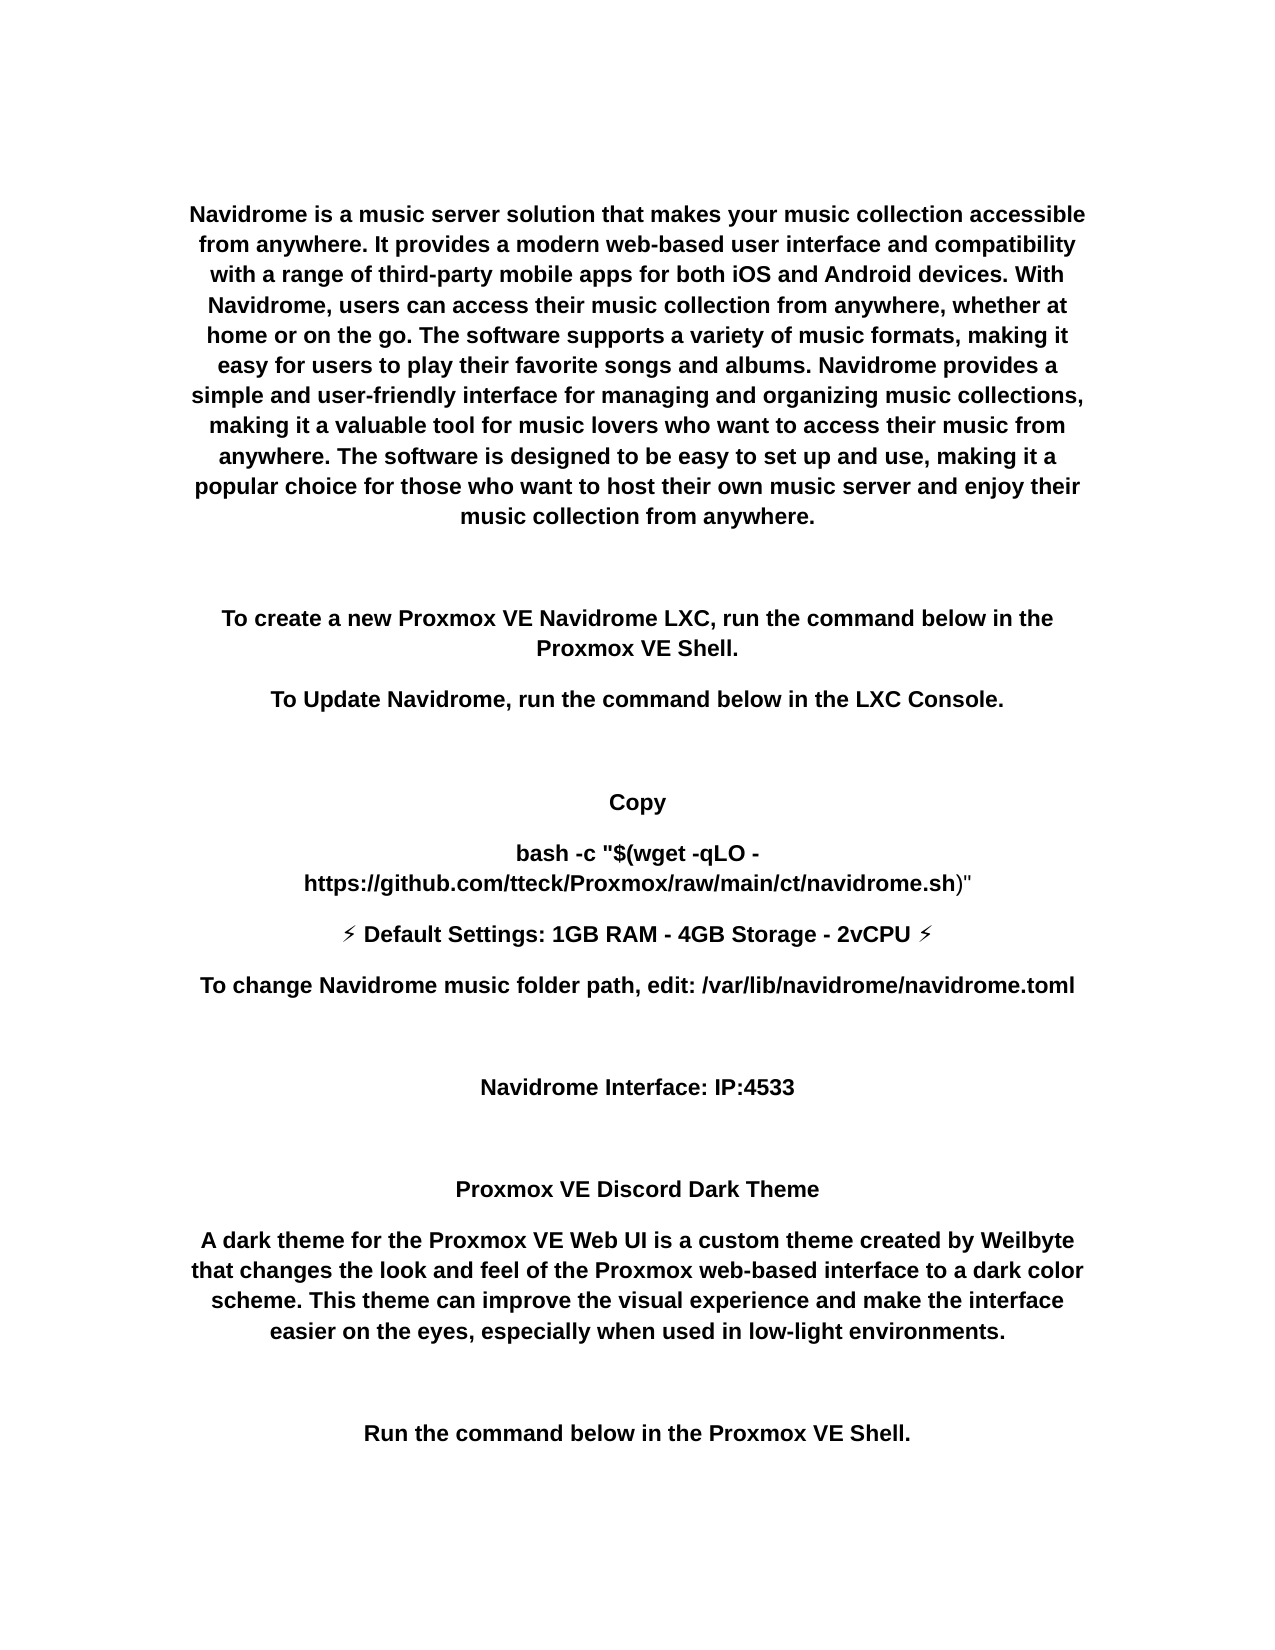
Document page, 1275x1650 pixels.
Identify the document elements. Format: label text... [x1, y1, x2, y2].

text Navidrome is a music server solution that makes your music collection accessible from anywhere. It provides a modern web-based user interface and compatibility with a range of third-party mobile apps for both iOS and Android devices. With Navidrome, users can access their music collection from anywhere, whether at home or on the go. The software supports a variety of music formats, making it easy for users to play their favorite songs and albums. Navidrome provides a simple and user-friendly interface for managing and organizing music collections, making it a valuable tool for music lovers who want to access their music from anywhere. The software is designed to be easy to set up and use, making it a popular choice for those who want to host their own music server and enjoy their music collection from anywhere. [187, 201, 1087, 529]
text To Update Navidrome, run the command below in the LXC Console. [187, 686, 1087, 713]
text Proxmox VE Discord Dark Theme [187, 1176, 1087, 1202]
text To create a new Proxmox VE Navidrome LXC, run the command below in the Proxmox VE Shell. [187, 605, 1087, 662]
text Navidrome Interface: IP:4533 [187, 1074, 1087, 1100]
text Copy [187, 788, 1087, 815]
text To change Navidrome music folder path, edit: /var/lib/navidrome/navidrome.toml [187, 972, 1087, 998]
text A dark theme for the Proxmox VE Web UI is a custom theme created by Weilbyte that changes the look and feel of the Proxmox web-based interface to a dark color scheme. This theme can improve the visual experience and make the interface easier on the eyes, especially when used in low-light environments. [187, 1227, 1087, 1344]
text bash -c "$(wget -qLO - https://github.com/tteck/Proxmox/raw/main/ct/navidrome.sh)" [187, 839, 1087, 896]
text Run the command below in the Proxmox VE Shell. [187, 1420, 1087, 1446]
text ⚡ Default Settings: 1GB RAM - 4GB Storage - 2vCPU ⚡ [187, 921, 1087, 947]
